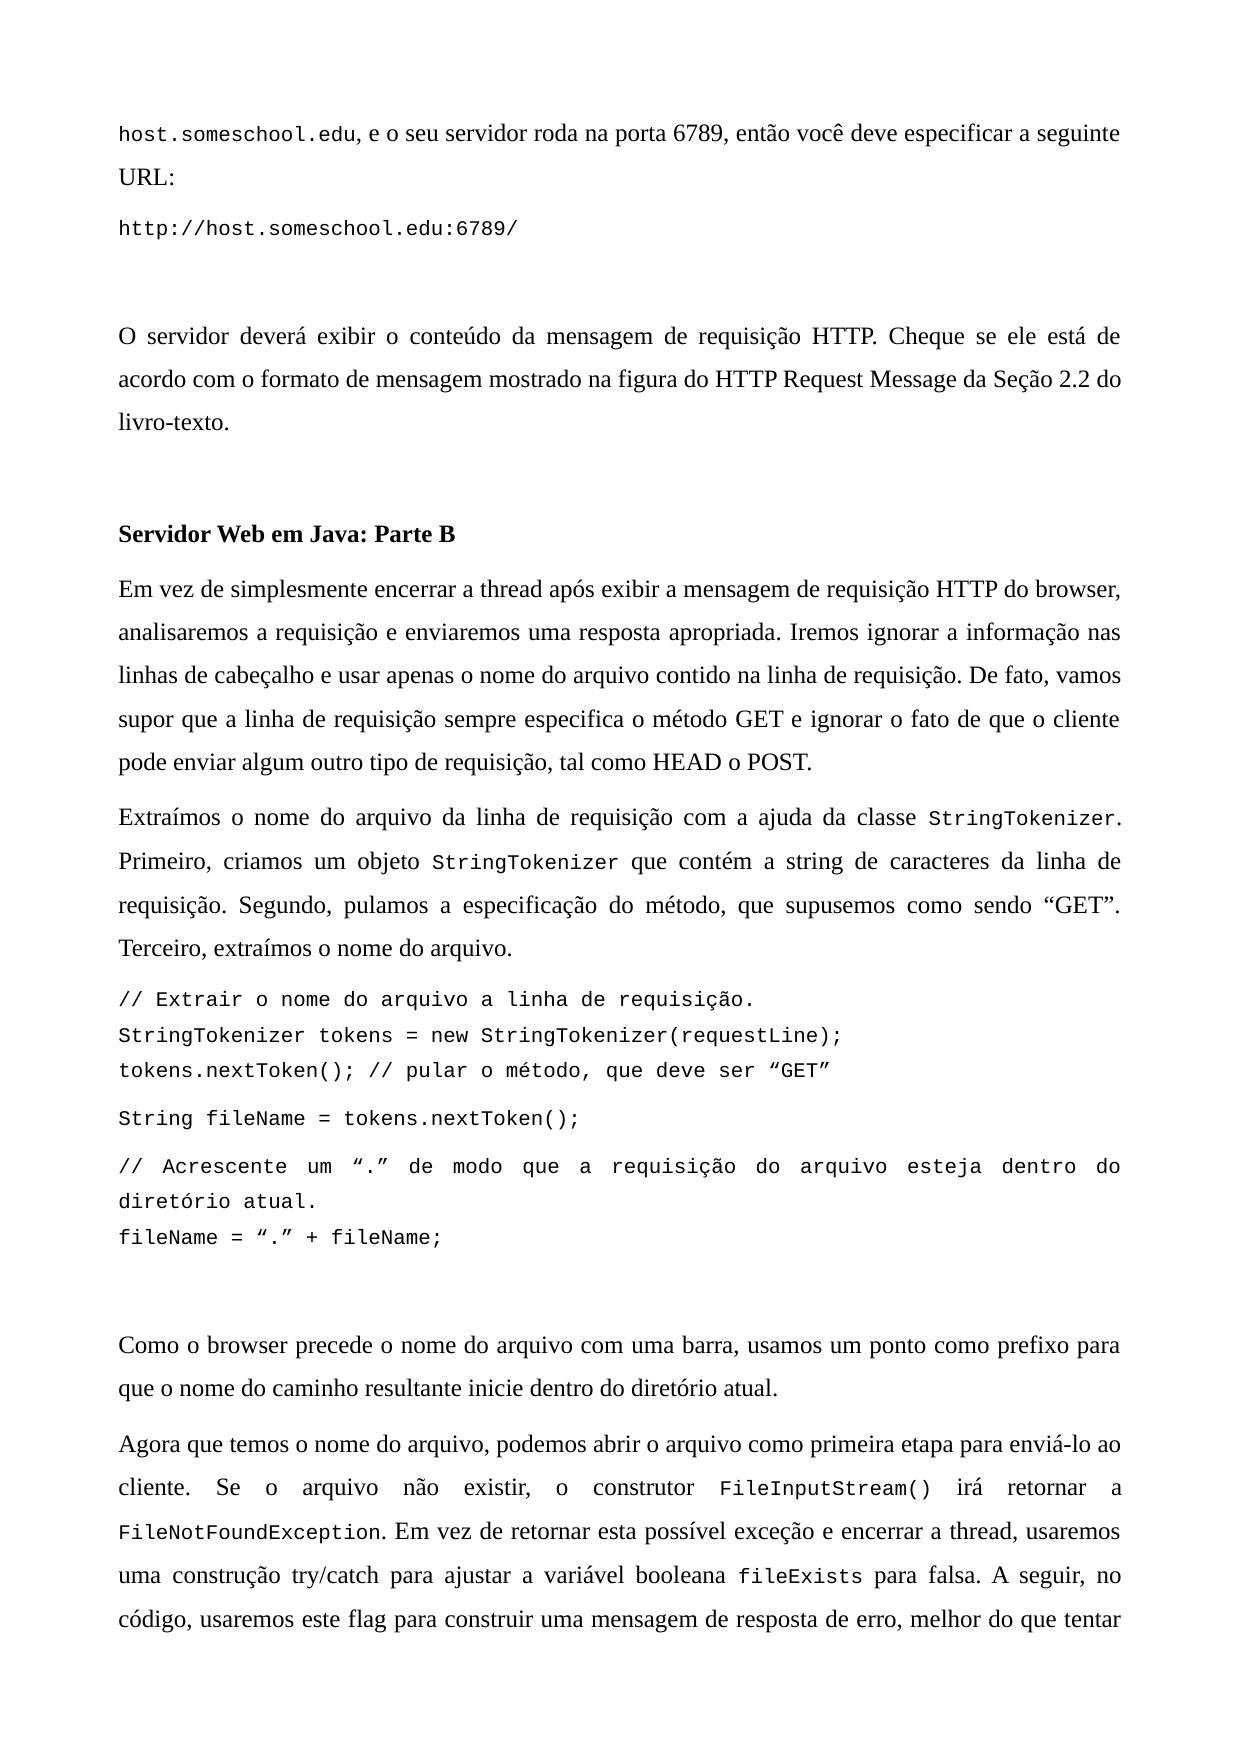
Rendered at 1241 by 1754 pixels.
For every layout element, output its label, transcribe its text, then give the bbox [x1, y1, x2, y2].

subtitle Servidor Web em Java: Parte B [118, 519, 1122, 547]
text O servidor deverá exibir o conteúdo da mensagem de requisição HTTP. Cheque se ele está de acordo com o formato de mensagem mostrado na figura do HTTP Request Message da Seção 2.2 do livro-texto. [118, 321, 1122, 436]
text // Extrair o nome do arquivo a linha de requisição. [118, 989, 1122, 1013]
text http://host.someschool.edu:6789/ [118, 218, 1122, 241]
text tokens.nextToken(); // pular o método, que deve ser “GET” [118, 1060, 1122, 1084]
text Extraímos o nome do arquivo da linha de requisição com a ajuda da classe StringTokenizer. Primeiro, criamos um objeto StringTokenizer que contém a string de caracteres da linha de requisição. Segundo, pulamos a especificação do método, que supusemos como sendo “GET”. Terceiro, extraímos o nome do arquivo. [118, 802, 1122, 962]
text Agora que temos o nome do arquivo, podemos abrir o arquivo como primeira etapa para enviá-lo ao cliente. Se o arquivo não existir, o construtor FileInputStream() irá retornar a FileNotFoundException. Em vez de retornar esta possível exceção e encerrar a thread, usaremos uma construção try/catch para ajustar a variável booleana fileExists para falsa. A seguir, no código, usaremos este flag para construir uma mensagem de resposta de erro, melhor do que tentar [118, 1429, 1122, 1633]
text String fileName = tokens.nextToken(); [118, 1108, 1122, 1132]
text Em vez de simplesmente encerrar a thread após exibir a mensagem de requisição HTTP do browser, analisaremos a requisição e enviaremos uma resposta apropriada. Iremos ignorar a informação nas linhas de cabeçalho e usar apenas o nome do arquivo contido na linha de requisição. De fato, vamos supor que a linha de requisição sempre especifica o método GET e ignorar o fato de que o cliente pode enviar algum outro tipo de requisição, tal como HEAD o POST. [118, 574, 1122, 776]
text fileName = “.” + fileName; [118, 1227, 1122, 1250]
text Como o browser precede o nome do arquivo com uma barra, usamos um ponto como prefixo para que o nome do caminho resultante inicie dentro do diretório atual. [118, 1330, 1122, 1402]
text StringTokenizer tokens = new StringTokenizer(requestLine); [118, 1024, 1122, 1048]
text // Acrescente um “.” de modo que a requisição do arquivo esteja dentro do diretório atual. [118, 1156, 1122, 1215]
text host.someschool.edu, e o seu servidor roda na porta 6789, então você deve especificar a seguinte URL: [118, 118, 1122, 191]
